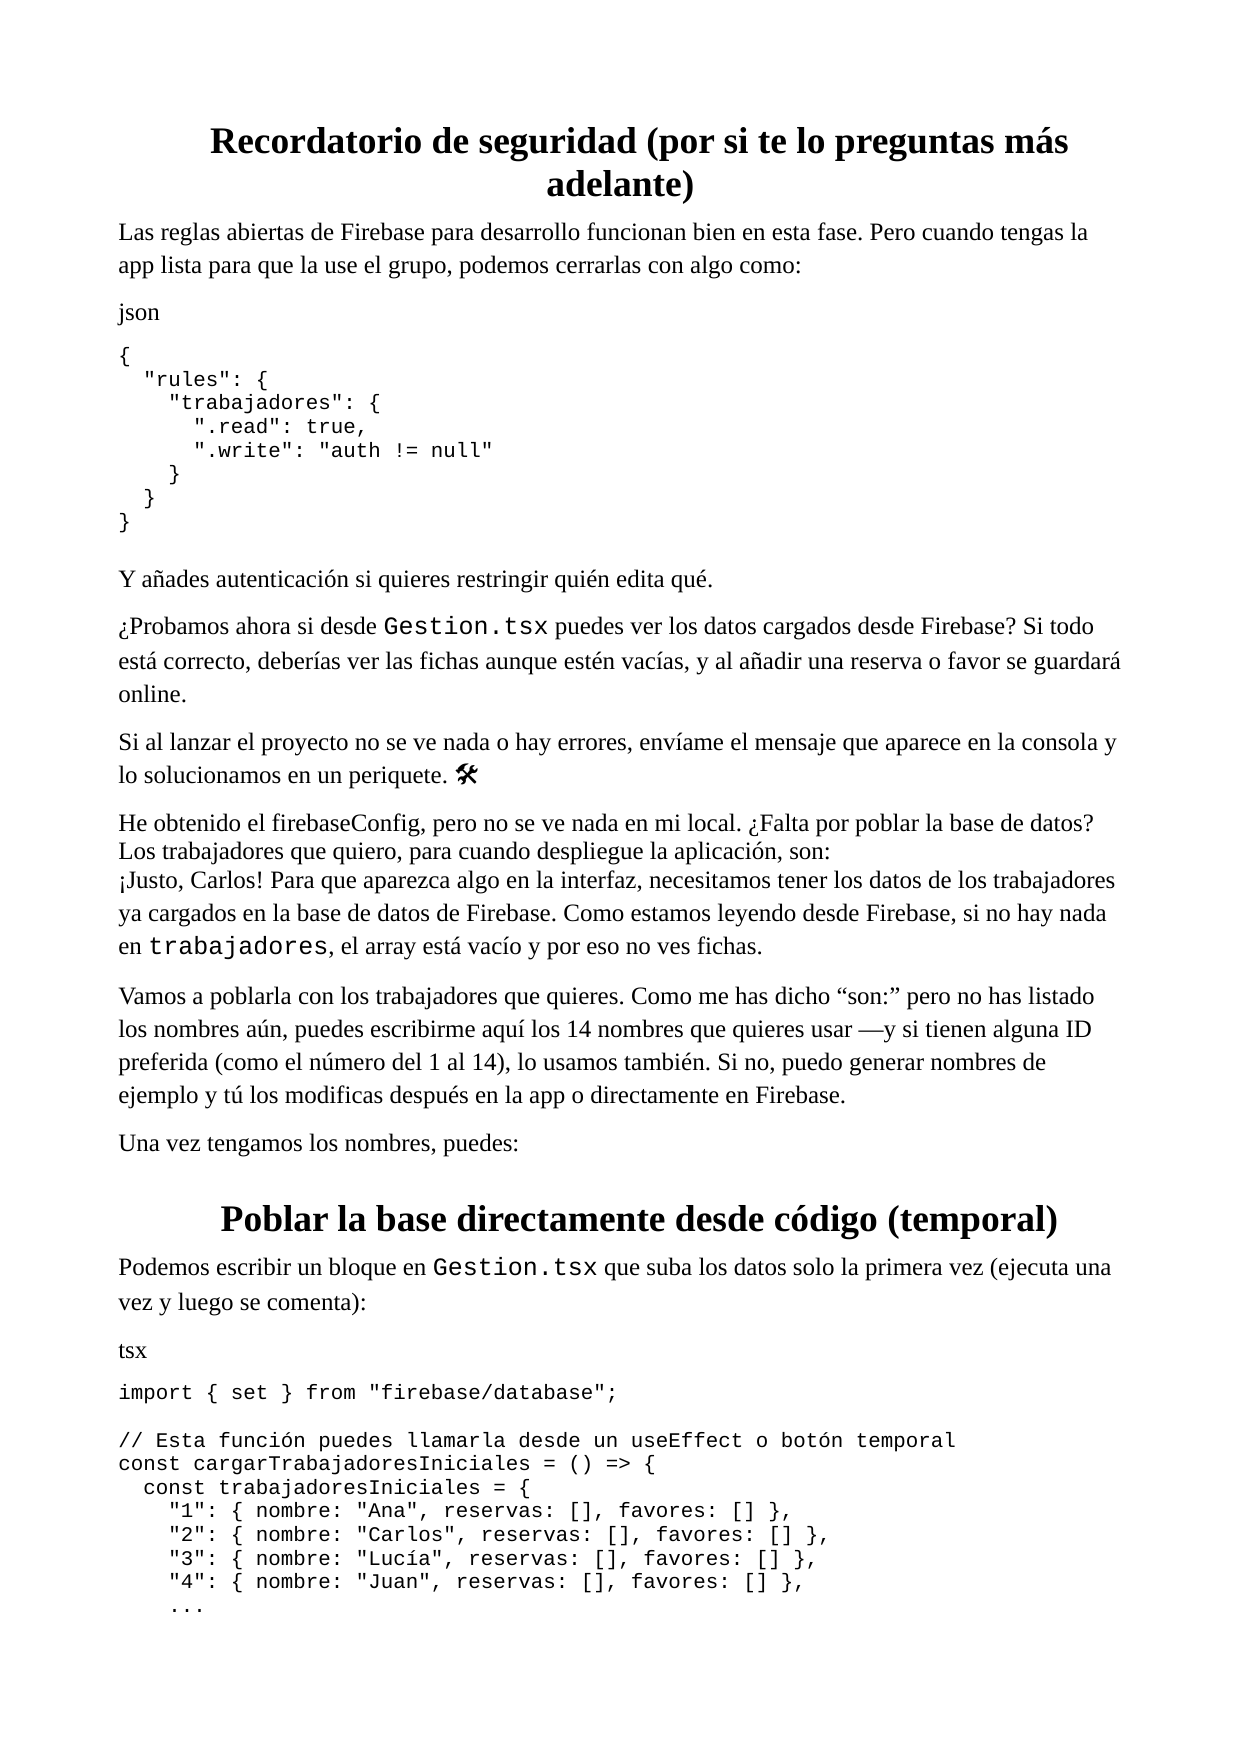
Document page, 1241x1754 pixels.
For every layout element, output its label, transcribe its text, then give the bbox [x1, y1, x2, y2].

text const cargarTrabajadoresIniciales = () => { [118, 1453, 1122, 1477]
text ¿Probamos ahora si desde Gestion.tsx puedes ver los datos cargados desde Firebase? Si todo está correcto, deberías ver las fichas aunque estén vacías, y al añadir una reserva o favor se guardará online. [118, 611, 1122, 708]
text Podemos escribir un bloque en Gestion.tsx que suba los datos solo la primera vez (ejecuta una vez y luego se comenta): [118, 1252, 1122, 1316]
text ... [118, 1595, 1122, 1619]
subtitle 🧾 Poblar la base directamente desde código (temporal) [118, 1196, 1122, 1239]
text Una vez tengamos los nombres, puedes: [118, 1128, 1122, 1157]
text json [118, 297, 1122, 326]
text "rules": { [118, 369, 1122, 392]
text "1": { nombre: "Ana", reservas: [], favores: [] }, [118, 1501, 1122, 1524]
text "3": { nombre: "Lucía", reservas: [], favores: [] }, [118, 1548, 1122, 1571]
text Las reglas abiertas de Firebase para desarrollo funcionan bien en esta fase. Pero cuando tengas la app lista para que la use el grupo, podemos cerrarlas con algo como: [118, 217, 1122, 279]
text const trabajadoresIniciales = { [118, 1477, 1122, 1501]
text "4": { nombre: "Juan", reservas: [], favores: [] }, [118, 1571, 1122, 1595]
text tsx [118, 1335, 1122, 1363]
text Vamos a poblarla con los trabajadores que quieres. Como me has dicho “son:” pero no has listado los nombres aún, puedes escribirme aquí los 14 nombres que quieres usar —y si tienen alguna ID preferida (como el número del 1 al 14), lo usamos también. Si no, puedo generar nombres de ejemplo y tú los modificas después en la app o directamente en Firebase. [118, 981, 1122, 1109]
text // Esta función puedes llamarla desde un useEffect o botón temporal [118, 1429, 1122, 1453]
text Y añades autenticación si quieres restringir quién edita qué. [118, 564, 1122, 592]
text import { set } from "firebase/database"; [118, 1382, 1122, 1406]
text Si al lanzar el proyecto no se ve nada o hay errores, envíame el mensaje que aparece en la consola y lo solucionamos en un periquete. 🛠️ [118, 727, 1122, 789]
text } [118, 487, 1122, 511]
text "trabajadores": { [118, 392, 1122, 416]
text ".write": "auth != null" [118, 440, 1122, 463]
text ¡Justo, Carlos! Para que aparezca algo en la interfaz, necesitamos tener los datos de los trabajadores ya cargados en la base de datos de Firebase. Como estamos leyendo desde Firebase, si no hay nada en trabajadores, el array está vacío y por eso no ves fichas. [118, 865, 1122, 962]
text He obtenido el firebaseConfig, pero no se ve nada en mi local. ¿Falta por poblar la base de datos? Los trabajadores que quiero, para cuando despliegue la aplicación, son: [118, 808, 1122, 865]
text } [118, 463, 1122, 487]
text } [118, 511, 1122, 534]
text ".read": true, [118, 416, 1122, 440]
text { [118, 345, 1122, 369]
text "2": { nombre: "Carlos", reservas: [], favores: [] }, [118, 1524, 1122, 1548]
subtitle 🔐 Recordatorio de seguridad (por si te lo preguntas más adelante) [118, 118, 1122, 204]
